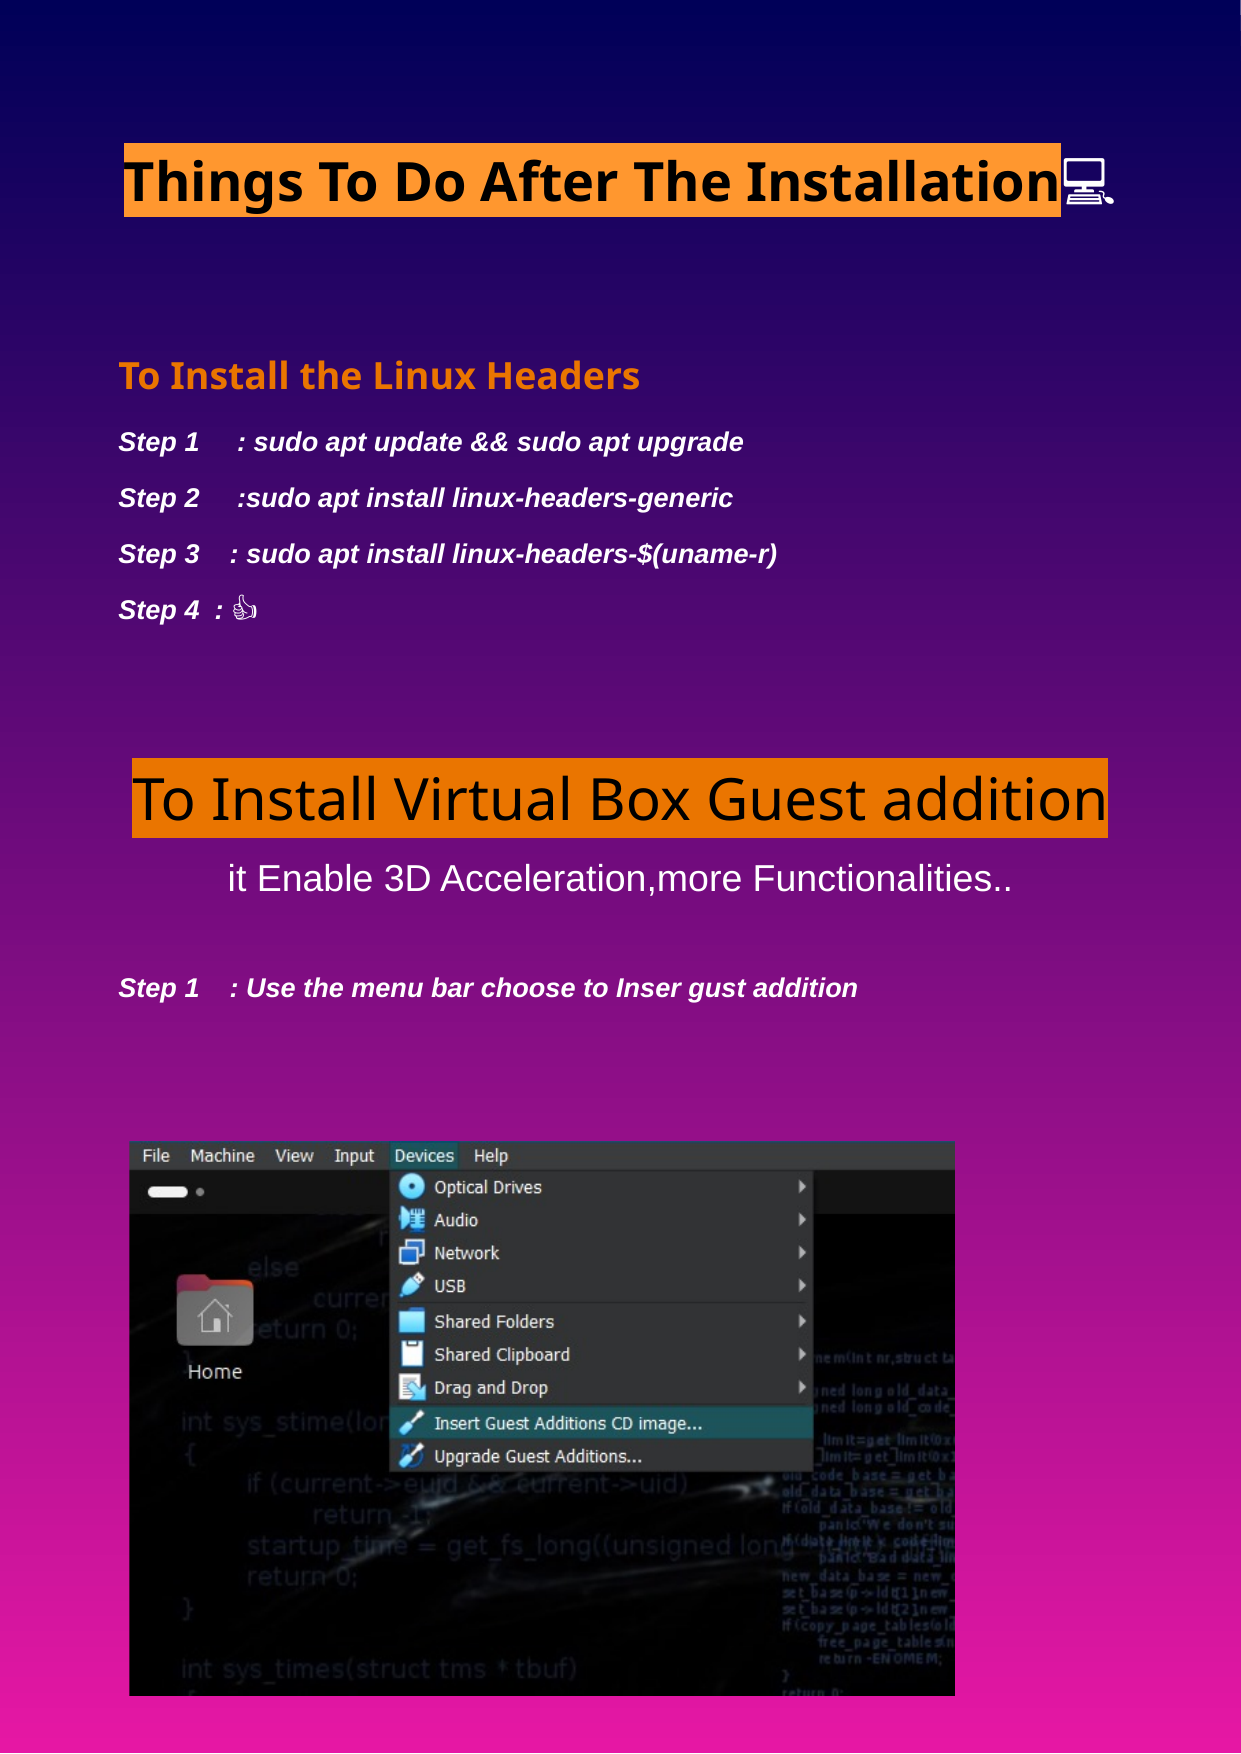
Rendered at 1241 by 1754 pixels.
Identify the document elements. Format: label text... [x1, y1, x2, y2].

title To Install Virtual Box Guest addition [118, 758, 1122, 838]
picture [129, 1141, 955, 1696]
subtitle Step 1 : Use the menu bar choose to Inser gust addition [118, 972, 1122, 1003]
subtitle To Install the Linux Headers [118, 349, 1122, 401]
subtitle Step 1 : sudo apt update && sudo apt upgrade [118, 426, 1122, 457]
subtitle Step 2 :sudo apt install linux-headers-generic [118, 482, 1122, 513]
subtitle Step 3 : sudo apt install linux-headers-$(uname-r) [118, 538, 1122, 569]
subtitle it Enable 3D Acceleration,more Functionalities.. [118, 857, 1122, 900]
title Things To Do After The Installation💻 [118, 143, 1122, 217]
subtitle Step 4 : 👍 [118, 594, 1122, 626]
